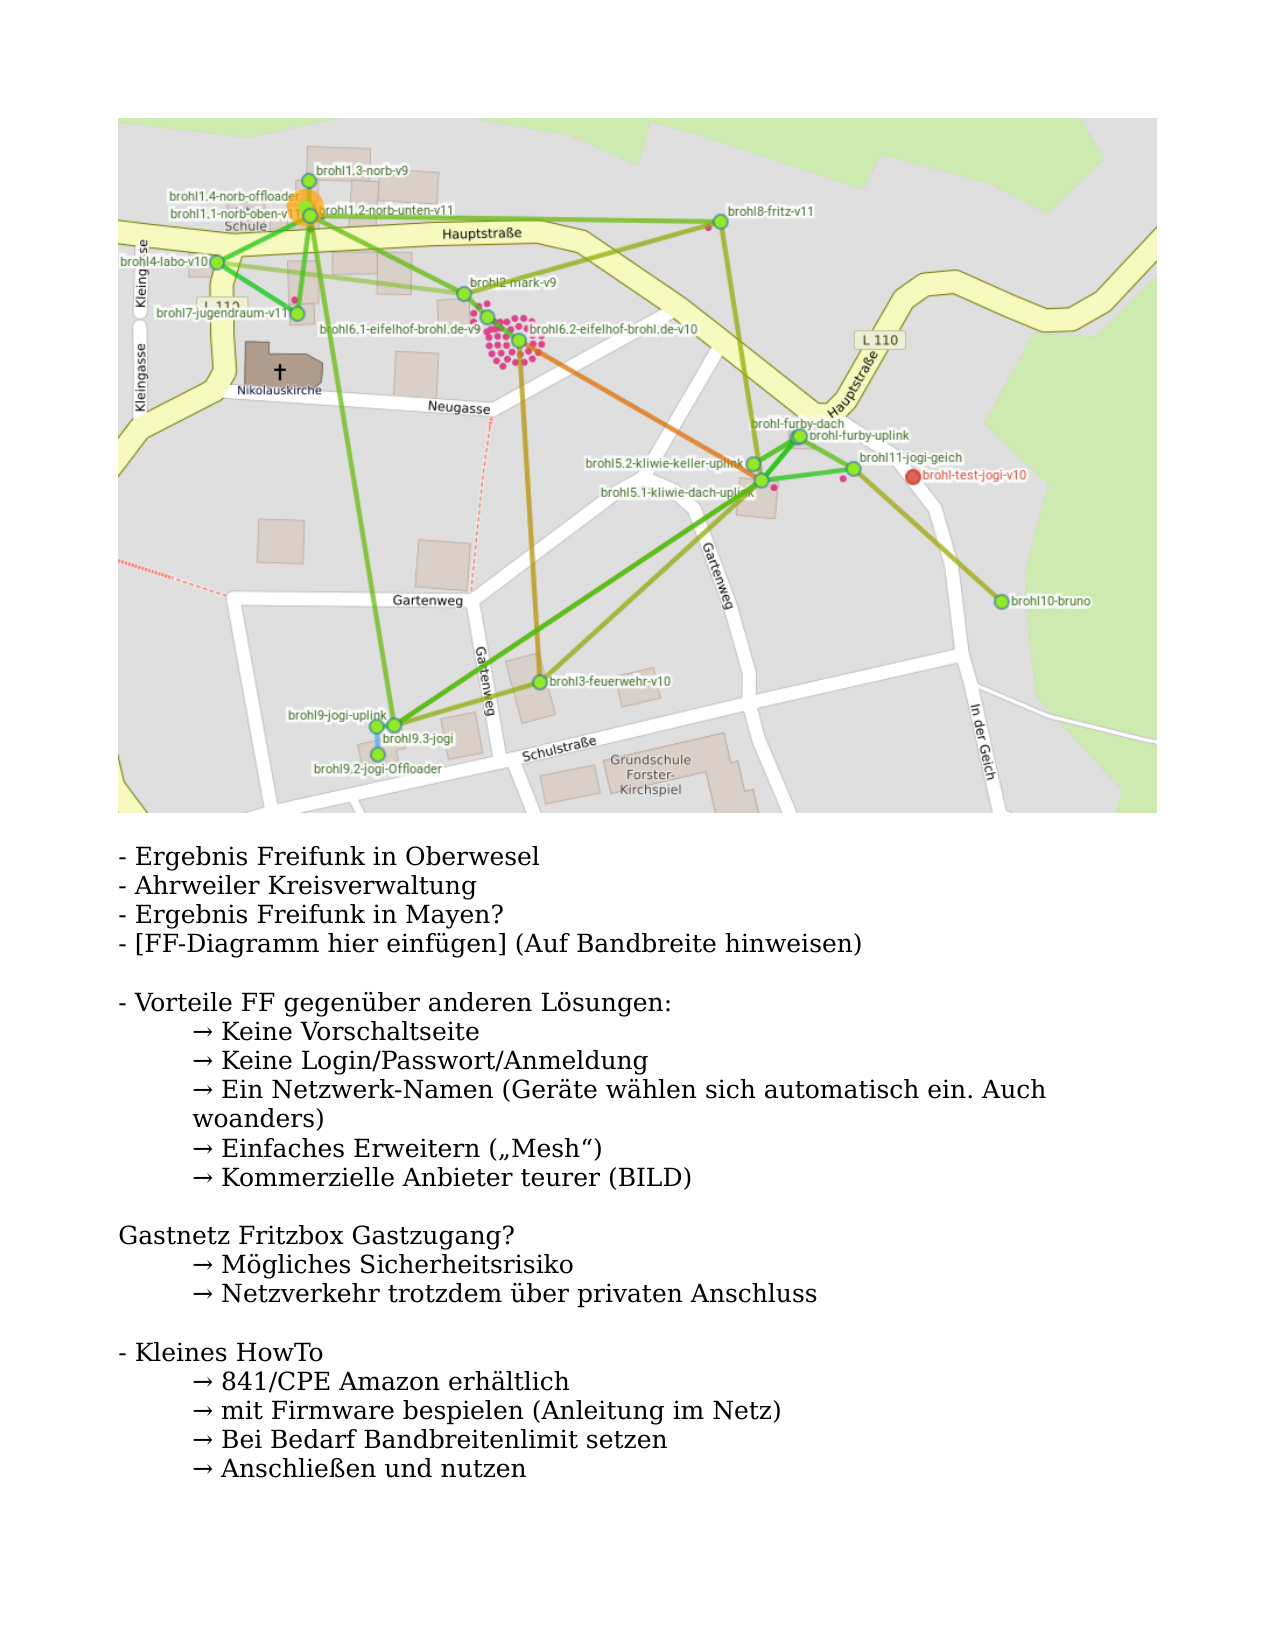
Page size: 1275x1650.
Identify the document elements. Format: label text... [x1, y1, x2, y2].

text - Ergebnis Freifunk in Oberwesel [118, 842, 1157, 871]
text - Ergebnis Freifunk in Mayen? [118, 900, 1157, 929]
text - Kleines HowTo [118, 1338, 1157, 1367]
text → Kommerzielle Anbieter teurer (BILD) [118, 1163, 1157, 1192]
text Gastnetz Fritzbox Gastzugang? [118, 1221, 1157, 1250]
text → mit Firmware bespielen (Anleitung im Netz) [118, 1396, 1157, 1425]
text → Keine Vorschaltseite [118, 1017, 1157, 1046]
text → 841/CPE Amazon erhältlich [118, 1367, 1157, 1396]
text → Netzverkehr trotzdem über privaten Anschluss [118, 1279, 1157, 1309]
picture [118, 118, 1157, 813]
text → Einfaches Erweitern („Mesh“) [118, 1134, 1157, 1163]
text - Ahrweiler Kreisverwaltung [118, 871, 1157, 900]
text → Keine Login/Passwort/Anmeldung [118, 1046, 1157, 1075]
text - [FF-Diagramm hier einfügen] (Auf Bandbreite hinweisen) [118, 929, 1157, 959]
text → Bei Bedarf Bandbreitenlimit setzen [118, 1425, 1157, 1454]
text → Anschließen und nutzen [118, 1454, 1157, 1484]
text → Mögliches Sicherheitsrisiko [118, 1250, 1157, 1279]
text - Vorteile FF gegenüber anderen Lösungen: [118, 988, 1157, 1017]
text → Ein Netzwerk-Namen (Geräte wählen sich automatisch ein. Auch woanders) [118, 1075, 1157, 1134]
